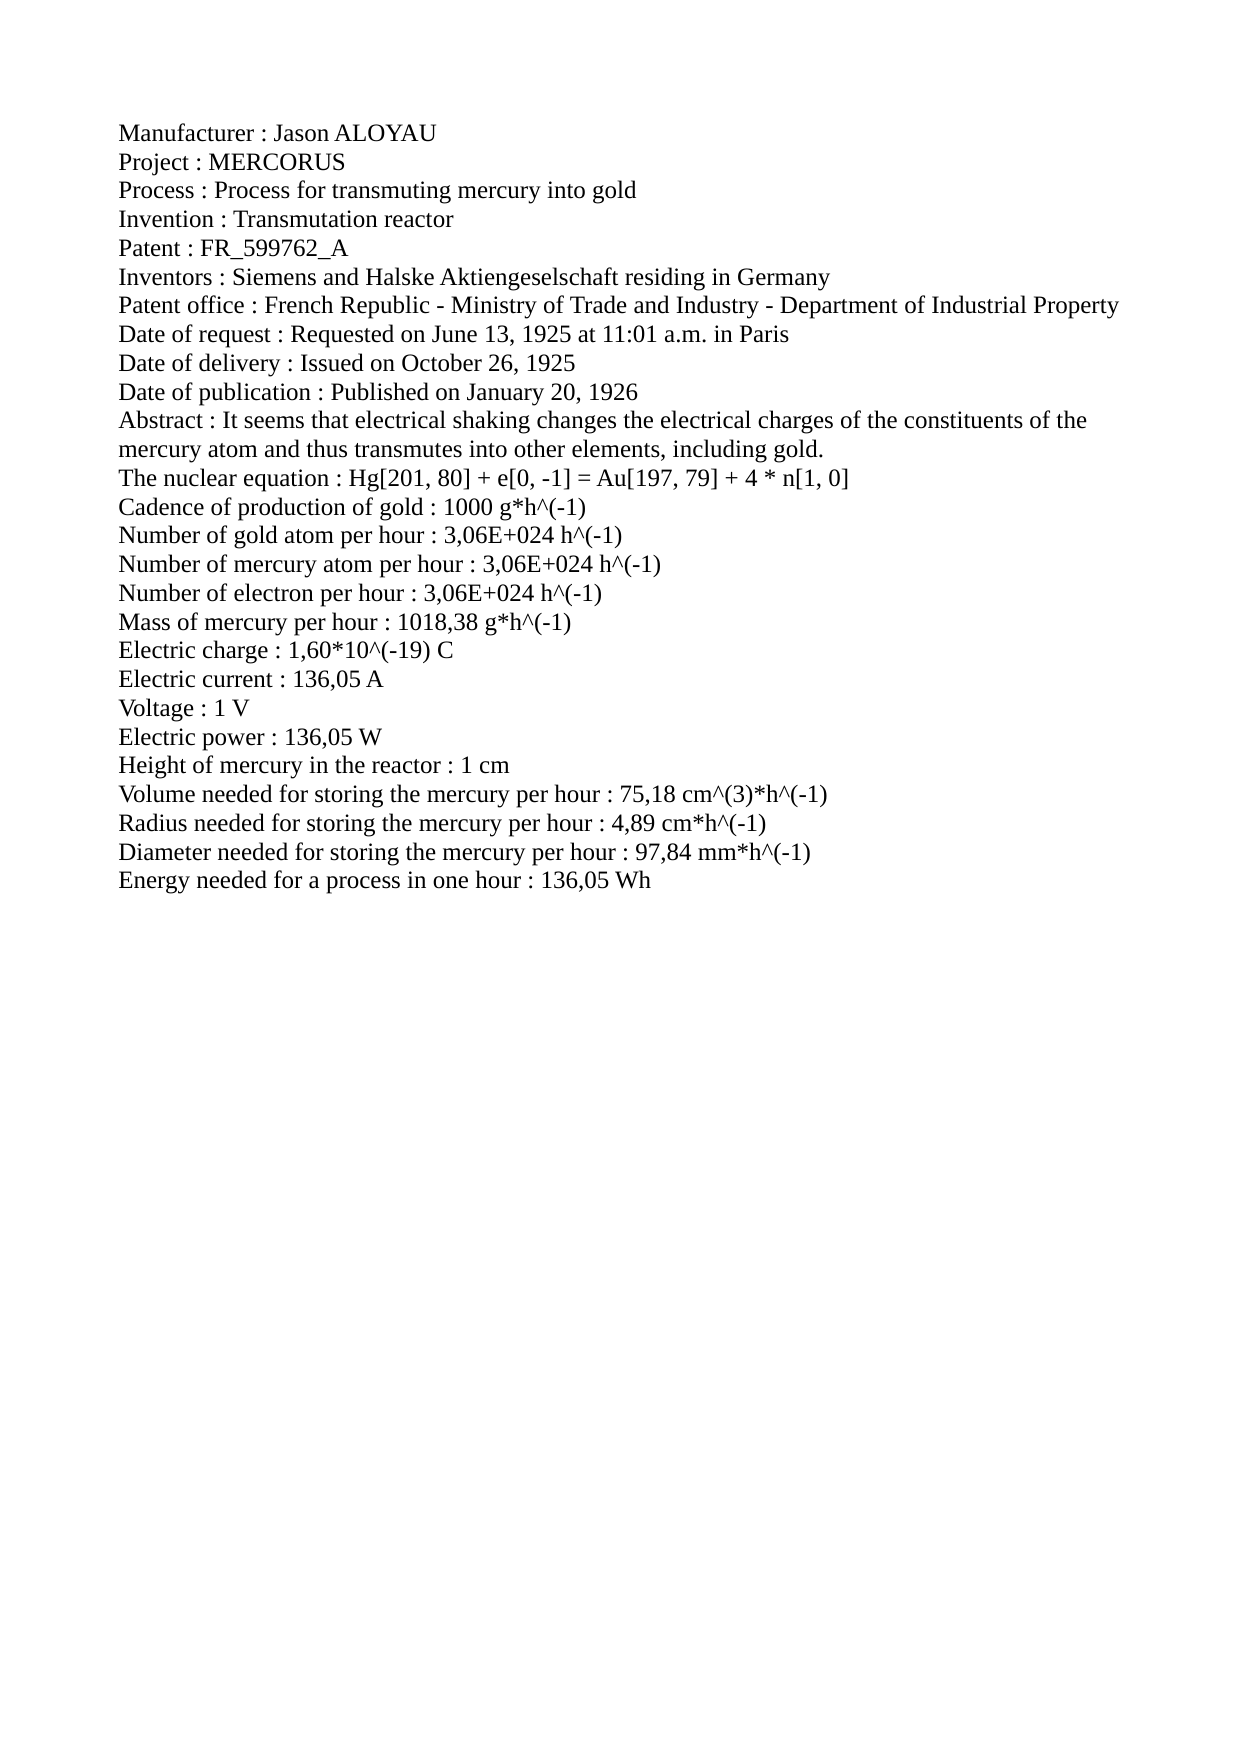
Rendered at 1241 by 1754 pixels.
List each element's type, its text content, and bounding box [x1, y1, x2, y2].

text Inventors : Siemens and Halske Aktiengeselschaft residing in Germany [118, 262, 1122, 291]
text Electric charge : 1,60*10^(-19) C [118, 636, 1122, 664]
text Date of delivery : Issued on October 26, 1925 [118, 348, 1122, 377]
text Number of mercury atom per hour : 3,06E+024 h^(-1) [118, 549, 1122, 578]
text Patent : FR_599762_A [118, 233, 1122, 262]
text Number of gold atom per hour : 3,06E+024 h^(-1) [118, 521, 1122, 549]
text Voltage : 1 V [118, 693, 1122, 722]
text Abstract : It seems that electrical shaking changes the electrical charges of the constituents of the [118, 406, 1122, 434]
text mercury atom and thus transmutes into other elements, including gold. [118, 434, 1122, 463]
text Manufacturer : Jason ALOYAU [118, 118, 1122, 147]
text Diameter needed for storing the mercury per hour : 97,84 mm*h^(-1) [118, 837, 1122, 866]
text Height of mercury in the reactor : 1 cm [118, 751, 1122, 779]
text Radius needed for storing the mercury per hour : 4,89 cm*h^(-1) [118, 808, 1122, 837]
text Project : MERCORUS [118, 147, 1122, 176]
text Energy needed for a process in one hour : 136,05 Wh [118, 866, 1122, 894]
text Invention : Transmutation reactor [118, 204, 1122, 233]
text Cadence of production of gold : 1000 g*h^(-1) [118, 492, 1122, 521]
text Volume needed for storing the mercury per hour : 75,18 cm^(3)*h^(-1) [118, 779, 1122, 808]
text Date of publication : Published on January 20, 1926 [118, 377, 1122, 406]
text Electric power : 136,05 W [118, 722, 1122, 751]
text Process : Process for transmuting mercury into gold [118, 176, 1122, 204]
text Patent office : French Republic - Ministry of Trade and Industry - Department of Industrial Property [118, 291, 1122, 319]
text Date of request : Requested on June 13, 1925 at 11:01 a.m. in Paris [118, 319, 1122, 348]
text The nuclear equation : Hg[201, 80] + e[0, -1] = Au[197, 79] + 4 * n[1, 0] [118, 463, 1122, 492]
text Mass of mercury per hour : 1018,38 g*h^(-1) [118, 607, 1122, 636]
text Electric current : 136,05 A [118, 664, 1122, 693]
text Number of electron per hour : 3,06E+024 h^(-1) [118, 578, 1122, 607]
